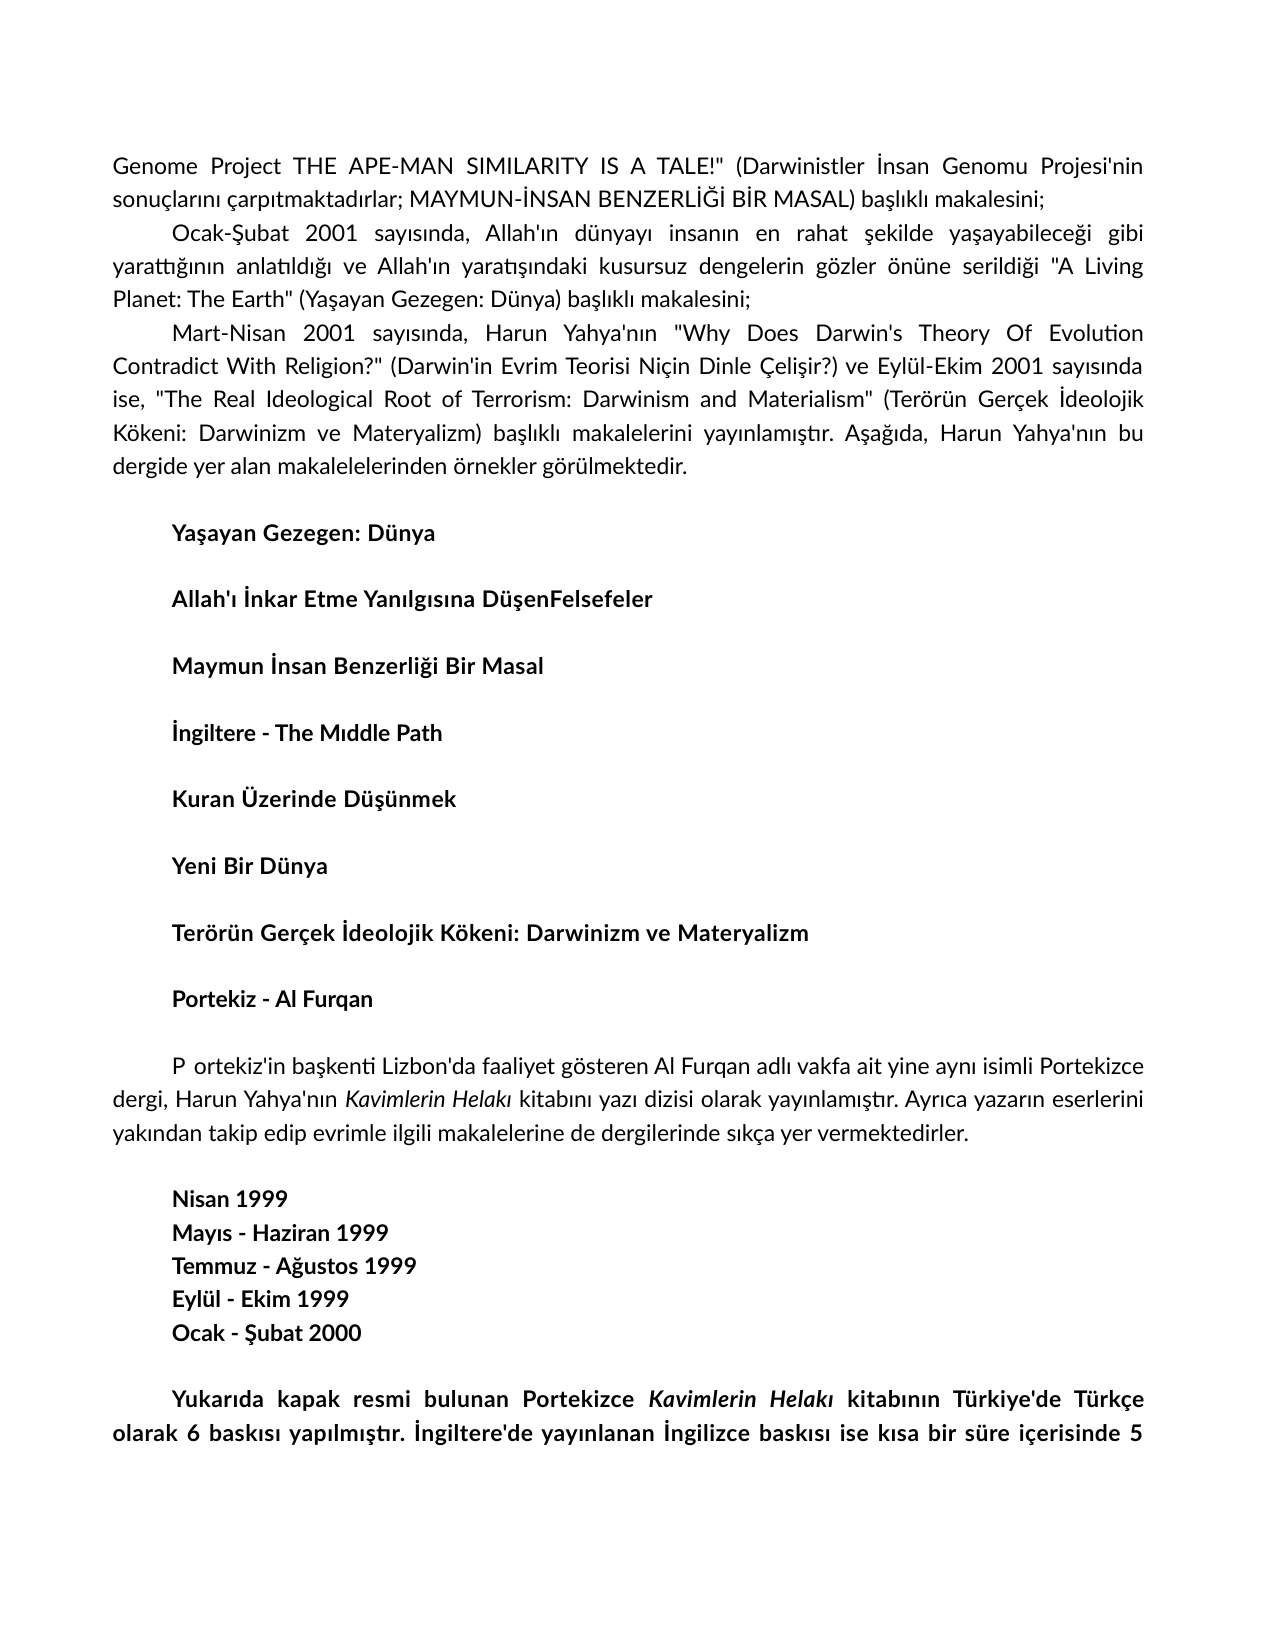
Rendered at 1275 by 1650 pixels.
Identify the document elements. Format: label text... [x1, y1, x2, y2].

text Temmuz - Ağustos 1999 [112, 1248, 1145, 1281]
text Portekiz - Al Furqan [112, 981, 1145, 1014]
text Ocak - Şubat 2000 [112, 1314, 1145, 1348]
text Terörün Gerçek İdeolojik Kökeni: Darwinizm ve Materyalizm [112, 914, 1145, 948]
text İngiltere - The Mıddle Path [112, 714, 1145, 748]
text Ocak-Şubat 2001 sayısında, Allah'ın dünyayı insanın en rahat şekilde yaşayabileceği gibi yarattığının anlatıldığı ve Allah'ın yaratışındaki kusursuz dengelerin gözler önüne serildiği "A Living Planet: The Earth" (Yaşayan Gezegen: Dünya) başlıklı makalesini; [112, 214, 1145, 314]
text Nisan 1999 [112, 1181, 1145, 1214]
text Maymun İnsan Benzerliği Bir Masal [112, 648, 1145, 681]
text Yaşayan Gezegen: Dünya [112, 514, 1145, 548]
text Portekiz'in başkenti Lizbon'da faaliyet gösteren Al Furqan adlı vakfa ait yine aynı isimli Portekizce dergi, Harun Yahya'nın Kavimlerin Helakı kitabını yazı dizisi olarak yayınlamıştır. Ayrıca yazarın eserlerini yakından takip edip evrimle ilgili makalelerine de dergilerinde sıkça yer vermektedirler. [112, 1048, 1145, 1148]
text Allah'ı İnkar Etme Yanılgısına DüşenFelsefeler [112, 581, 1145, 614]
text Mart-Nisan 2001 sayısında, Harun Yahya'nın "Why Does Darwin's Theory Of Evolution Contradict With Religion?" (Darwin'in Evrim Teorisi Niçin Dinle Çelişir?) ve Eylül-Ekim 2001 sayısında ise, "The Real Ideological Root of Terrorism: Darwinism and Materialism" (Terörün Gerçek İdeolojik Kökeni: Darwinizm ve Materyalizm) başlıklı makalelerini yayınlamıştır. Aşağıda, Harun Yahya'nın bu dergide yer alan makalelelerinden örnekler görülmektedir. [112, 314, 1145, 481]
text Mayıs - Haziran 1999 [112, 1214, 1145, 1248]
text Genome Project THE APE-MAN SIMILARITY IS A TALE!" (Darwinistler İnsan Genomu Projesi'nin sonuçlarını çarpıtmaktadırlar; MAYMUN-İNSAN BENZERLİĞİ BİR MASAL) başlıklı makalesini; [112, 148, 1145, 214]
text Yeni Bir Dünya [112, 848, 1145, 881]
text Yukarıda kapak resmi bulunan Portekizce Kavimlerin Helakı kitabının Türkiye'de Türkçe olarak 6 baskısı yapılmıştır. İngiltere'de yayınlanan İngilizce baskısı ise kısa bir süre içerisinde 5 [112, 1381, 1145, 1448]
text Kuran Üzerinde Düşünmek [112, 781, 1145, 814]
text Eylül - Ekim 1999 [112, 1281, 1145, 1314]
